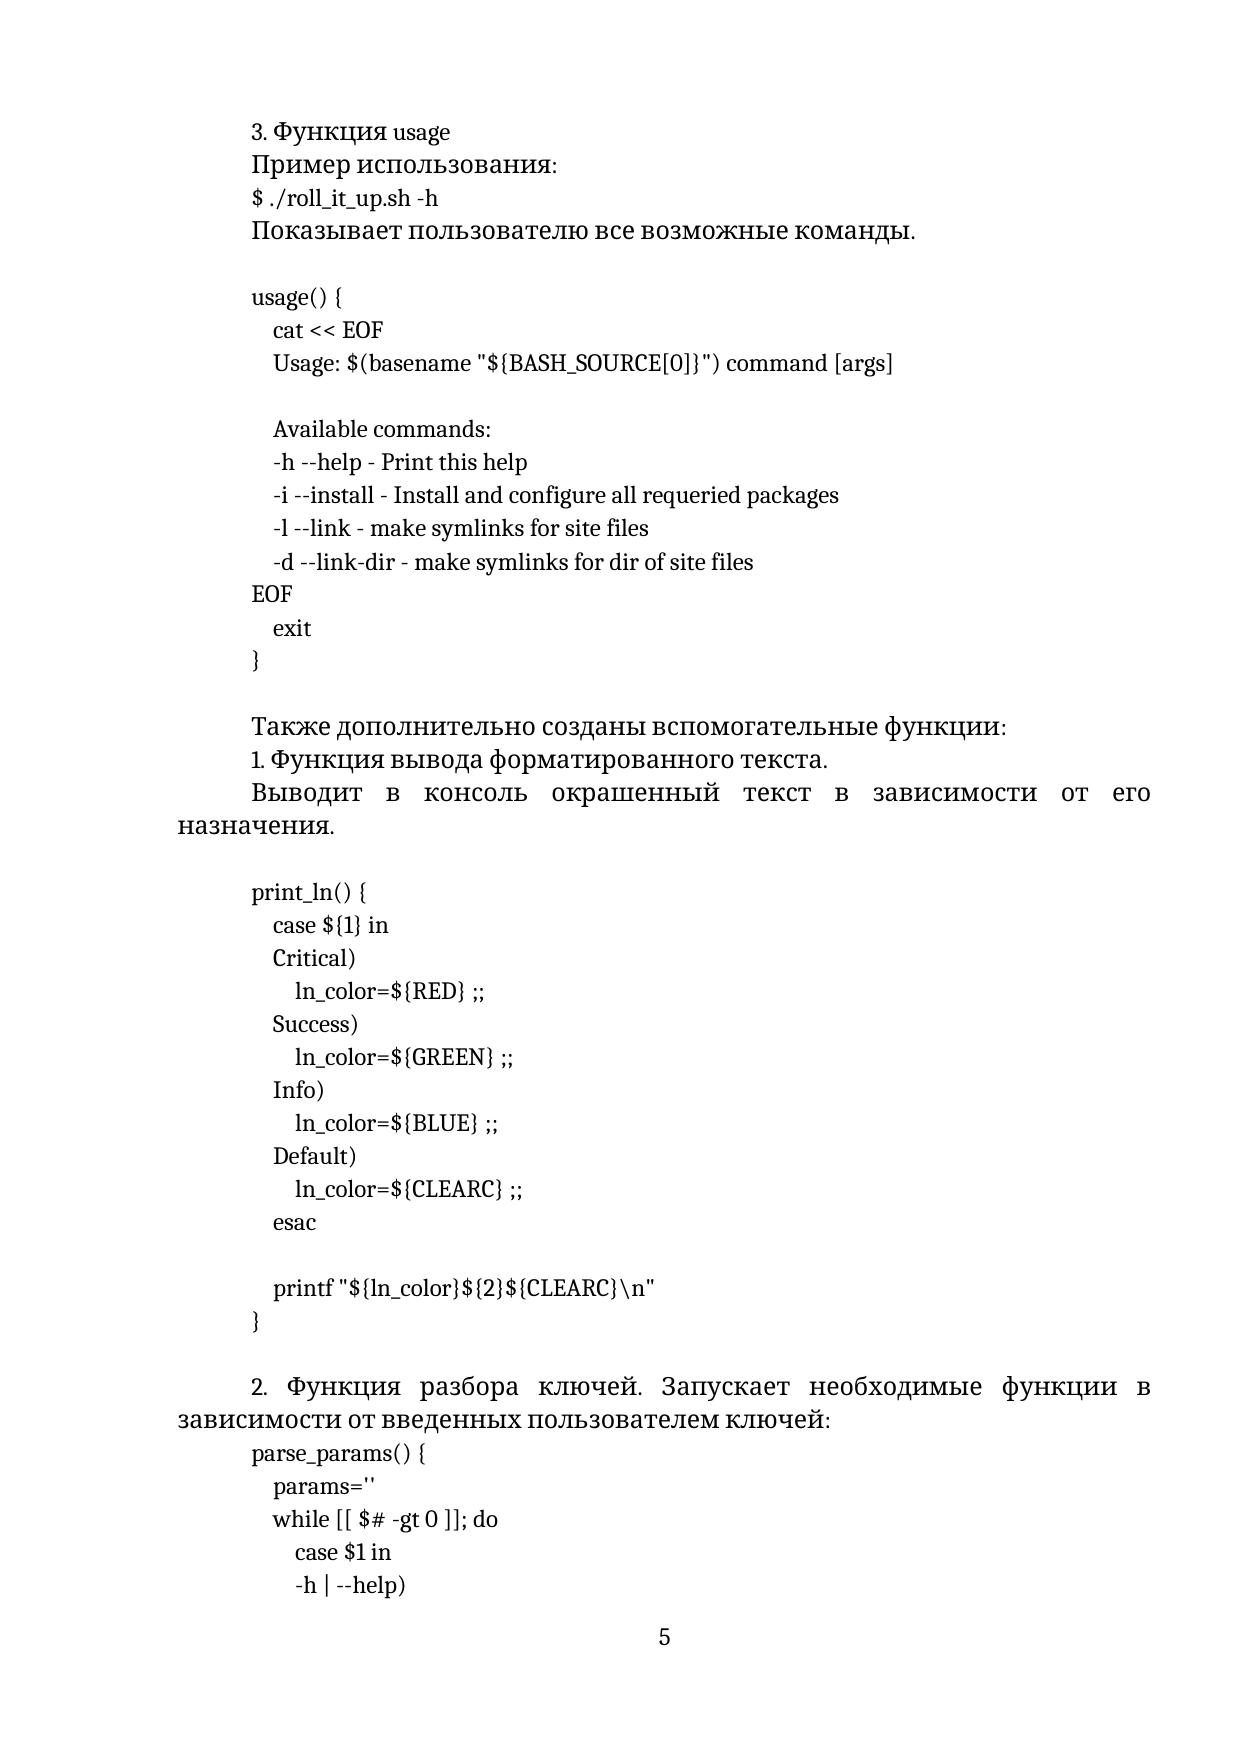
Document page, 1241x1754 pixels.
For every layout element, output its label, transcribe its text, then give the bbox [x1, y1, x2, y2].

text -h | --help) [177, 1571, 1152, 1600]
text ln_color=${CLEARC} ;; [177, 1175, 1152, 1203]
text -h --help - Print this help [177, 448, 1152, 477]
text Critical) [177, 944, 1152, 972]
text printf "${ln_color}${2}${CLEARC}\n" [177, 1274, 1152, 1303]
text params='' [177, 1472, 1152, 1501]
text case $1 in [177, 1538, 1152, 1567]
text Также дополнительно созданы вспомогательные функции: [177, 712, 1152, 741]
text } [177, 646, 1152, 675]
text cat << EOF [177, 316, 1152, 345]
text while [[ $# -gt 0 ]]; do [177, 1505, 1152, 1534]
text Usage: $(basename "${BASH_SOURCE[0]}") command [args] [177, 349, 1152, 378]
text exit [177, 613, 1152, 642]
text EOF [177, 580, 1152, 609]
text Success) [177, 1010, 1152, 1038]
text Info) [177, 1076, 1152, 1104]
text Available commands: [177, 415, 1152, 444]
text -i --install - Install and configure all requeried packages [177, 481, 1152, 510]
text -l --link - make symlinks for site files [177, 514, 1152, 543]
text 3. Функция usage [177, 118, 1152, 147]
text esac [177, 1208, 1152, 1237]
text Выводит в консоль окрашенный текст в зависимости от его назначения. [177, 778, 1152, 840]
text 2. Функция разбора ключей. Запускает необходимые функции в зависимости от введенных пользователем ключей: [177, 1373, 1152, 1435]
text usage() { [177, 283, 1152, 312]
text $ ./roll_it_up.sh -h [177, 184, 1152, 213]
text Default) [177, 1142, 1152, 1171]
text print_ln() { [177, 878, 1152, 906]
text case ${1} in [177, 911, 1152, 939]
text Пример использования: [177, 151, 1152, 180]
text 1. Функция вывода форматированного текста. [177, 746, 1152, 774]
text ln_color=${GREEN} ;; [177, 1043, 1152, 1071]
text ln_color=${RED} ;; [177, 977, 1152, 1005]
text } [177, 1307, 1152, 1336]
text ln_color=${BLUE} ;; [177, 1109, 1152, 1137]
text Показывает пользователю все возможные команды. [177, 217, 1152, 246]
text -d --link-dir - make symlinks for dir of site files [177, 547, 1152, 576]
text parse_params() { [177, 1439, 1152, 1468]
